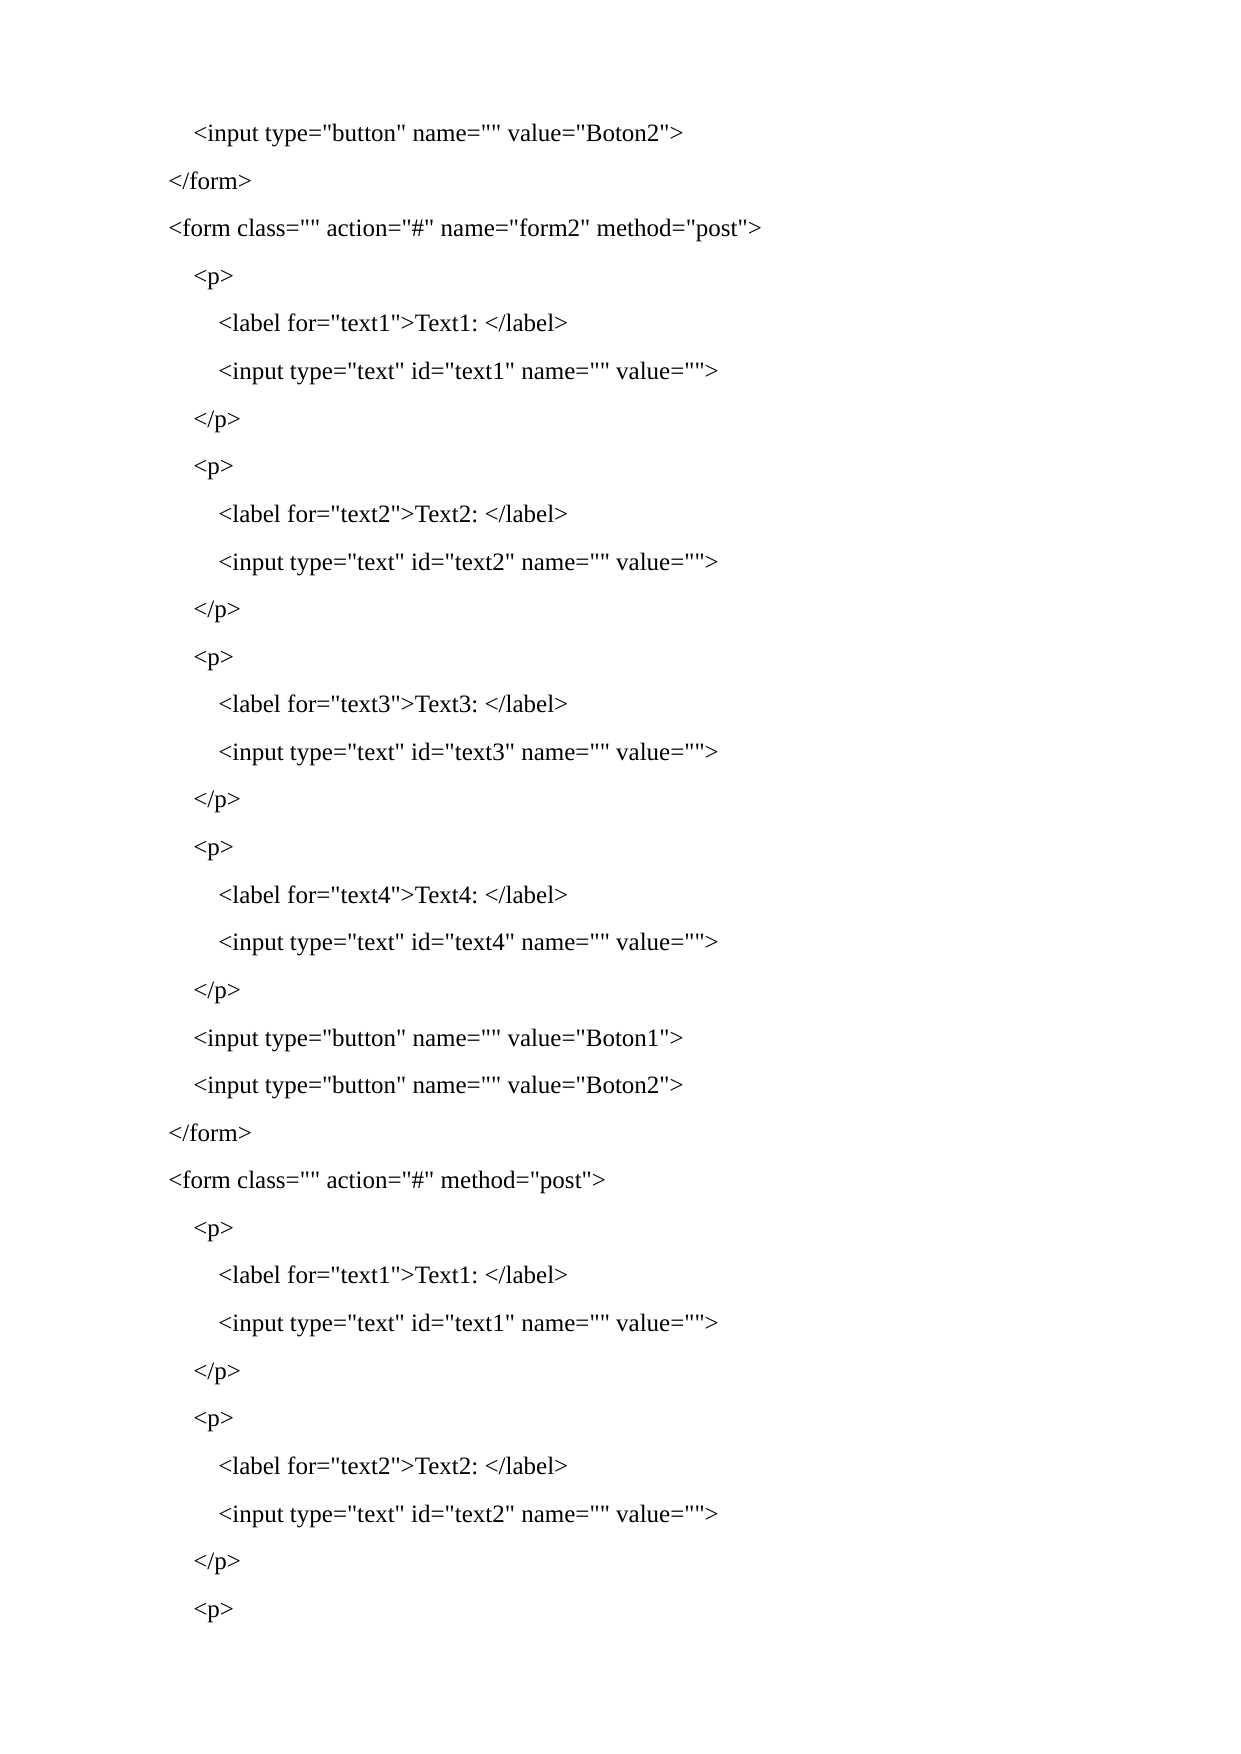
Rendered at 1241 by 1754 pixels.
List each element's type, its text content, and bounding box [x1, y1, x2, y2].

text <label for="text3">Text3: </label> [118, 689, 1122, 718]
text <input type="text" id="text2" name="" value=""> [118, 547, 1122, 575]
text </form> [118, 166, 1122, 194]
text </p> [118, 404, 1122, 432]
text <input type="text" id="text2" name="" value=""> [118, 1499, 1122, 1527]
text <p> [118, 1213, 1122, 1242]
text <label for="text4">Text4: </label> [118, 880, 1122, 908]
text <input type="text" id="text1" name="" value=""> [118, 1308, 1122, 1337]
text </p> [118, 784, 1122, 813]
text <p> [118, 1594, 1122, 1623]
text <label for="text1">Text1: </label> [118, 1261, 1122, 1289]
text <p> [118, 451, 1122, 480]
text </p> [118, 594, 1122, 623]
text <p> [118, 832, 1122, 861]
text </p> [118, 975, 1122, 1004]
text <input type="text" id="text3" name="" value=""> [118, 737, 1122, 766]
text <p> [118, 261, 1122, 290]
text <label for="text2">Text2: </label> [118, 1451, 1122, 1480]
text <form class="" action="#" name="form2" method="post"> [118, 213, 1122, 242]
text <input type="button" name="" value="Boton2"> [118, 1070, 1122, 1099]
text </p> [118, 1356, 1122, 1384]
text <input type="button" name="" value="Boton2"> [118, 118, 1122, 147]
text <form class="" action="#" method="post"> [118, 1165, 1122, 1194]
text <label for="text1">Text1: </label> [118, 308, 1122, 337]
text </form> [118, 1118, 1122, 1147]
text <label for="text2">Text2: </label> [118, 499, 1122, 528]
text <input type="button" name="" value="Boton1"> [118, 1023, 1122, 1051]
text <input type="text" id="text4" name="" value=""> [118, 927, 1122, 956]
text </p> [118, 1546, 1122, 1575]
text <input type="text" id="text1" name="" value=""> [118, 356, 1122, 385]
text <p> [118, 1403, 1122, 1432]
text <p> [118, 642, 1122, 671]
